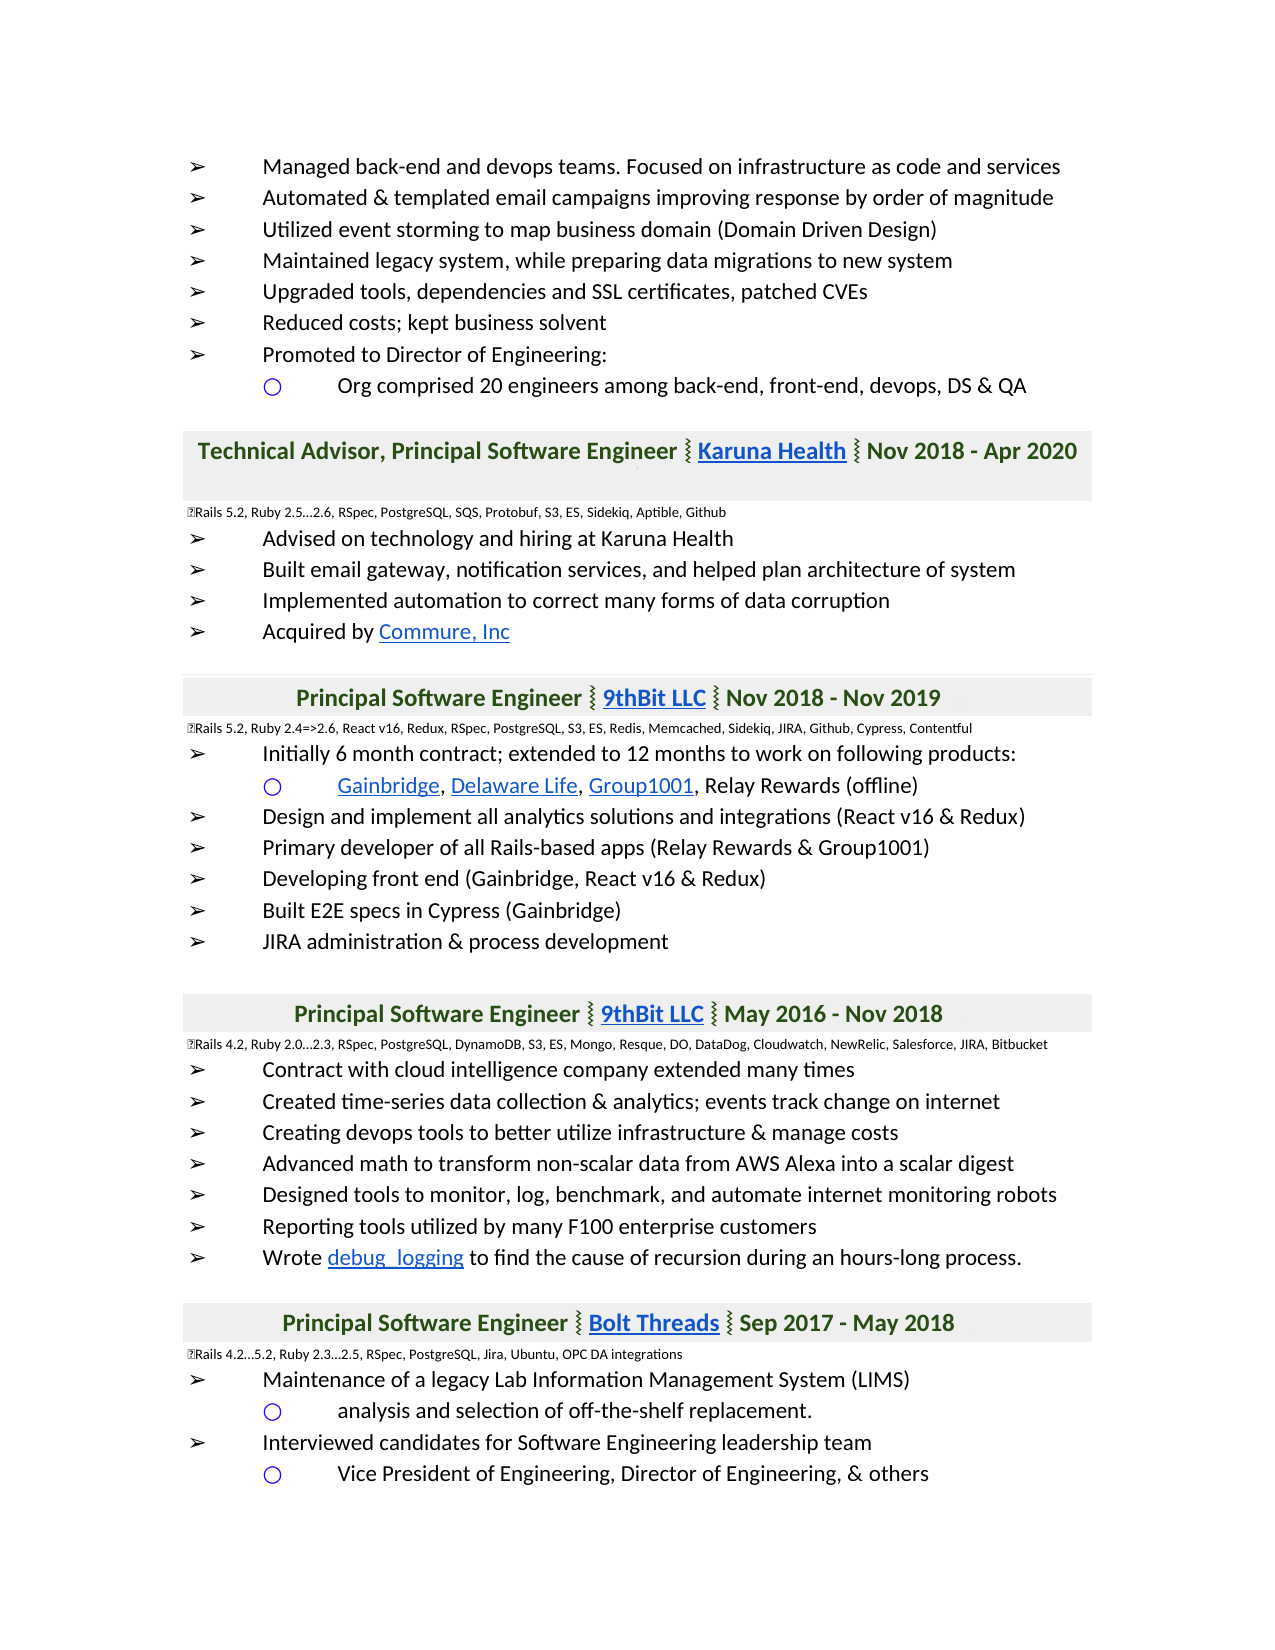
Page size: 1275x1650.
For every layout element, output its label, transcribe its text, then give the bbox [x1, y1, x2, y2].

list Utilized event storming to map business domain (Domain Driven Design) [187, 212, 1087, 244]
list Design and implement all analytics solutions and integrations (React v16 & Redux) [187, 800, 1087, 831]
list Wrote debug_logging to find the cause of recursion during an hours-long process. [187, 1241, 1087, 1272]
list Maintained legacy system, while preparing data migrations to new system [187, 244, 1087, 275]
list Reduced costs; kept business solvent [187, 306, 1087, 337]
list analysis and selection of off-the-shelf replacement. [262, 1394, 1087, 1426]
list JIRA administration & process development [187, 925, 1087, 956]
subtitle Principal Software Engineer ⦚ 9thBit LLC ⦚ Nov 2018 - Nov 2019 [183, 678, 1092, 716]
list Designed tools to monitor, log, benchmark, and automate internet monitoring robots [187, 1178, 1087, 1209]
list Primary developer of all Rails-based apps (Relay Rewards & Group1001) [187, 831, 1087, 862]
subtitle 🥞Rails 4.2…5.2, Ruby 2.3…2.5, RSpec, PostgreSQL, Jira, Ubuntu, OPC DA integrations [187, 1345, 1087, 1363]
subtitle Principal Software Engineer ⦚ 9thBit LLC ⦚ May 2016 - Nov 2018 [183, 994, 1092, 1032]
list Promoted to Director of Engineering: [187, 337, 1087, 369]
list Contract with cloud intelligence company extended many times [187, 1053, 1087, 1084]
list Automated & templated email campaigns improving response by order of magnitude [187, 181, 1087, 212]
subtitle 🥞Rails 5.2, Ruby 2.4=>2.6, React v16, Redux, RSpec, PostgreSQL, S3, ES, Redis, Memcached, Sidekiq, JIRA, Github, Cypress, Contentful [187, 719, 1087, 737]
subtitle 🥞Rails 4.2, Ruby 2.0…2.3, RSpec, PostgreSQL, DynamoDB, S3, ES, Mongo, Resque, DO, DataDog, Cloudwatch, NewRelic, Salesforce, JIRA, Bitbucket [187, 1036, 1087, 1053]
list Created time-series data collection & analytics; events track change on internet [187, 1084, 1087, 1116]
subtitle Technical Advisor, Principal Software Engineer ⦚ Karuna Health ⦚ Nov 2018 - Apr 2020 [183, 431, 1092, 501]
list Initially 6 month contract; extended to 12 months to work on following products: [187, 737, 1087, 769]
list Interviewed candidates for Software Engineering leadership team [187, 1426, 1087, 1457]
list Managed back-end and devops teams. Focused on infrastructure as code and services [187, 150, 1087, 181]
list Creating devops tools to better utilize infrastructure & manage costs [187, 1116, 1087, 1147]
list Reporting tools utilized by many F100 enterprise customers [187, 1209, 1087, 1241]
list Implemented automation to correct many forms of data corruption [187, 584, 1087, 615]
list Vice President of Engineering, Director of Engineering, & others [262, 1457, 1087, 1488]
list Gainbridge, Delaware Life, Group1001, Relay Rewards (offline) [262, 769, 1087, 800]
list Built email gateway, notification services, and helped plan architecture of system [187, 553, 1087, 584]
list Upgraded tools, dependencies and SSL certificates, patched CVEs [187, 275, 1087, 306]
list Developing front end (Gainbridge, React v16 & Redux) [187, 862, 1087, 894]
subtitle Principal Software Engineer ⦚ Bolt Threads ⦚ Sep 2017 - May 2018 [183, 1303, 1092, 1342]
list Advanced math to transform non-scalar data from AWS Alexa into a scalar digest [187, 1147, 1087, 1178]
list Maintenance of a legacy Lab Information Management System (LIMS) [187, 1363, 1087, 1394]
list Built E2E specs in Cypress (Gainbridge) [187, 894, 1087, 925]
list Org comprised 20 engineers among back-end, front-end, devops, DS & QA [262, 369, 1087, 400]
list Advised on technology and hiring at Karuna Health [187, 521, 1087, 553]
list Acquired by Commure, Inc [187, 615, 1087, 646]
text 🥞Rails 5.2, Ruby 2.5…2.6, RSpec, PostgreSQL, SQS, Protobuf, S3, ES, Sidekiq, Aptible, Github [187, 504, 1087, 521]
